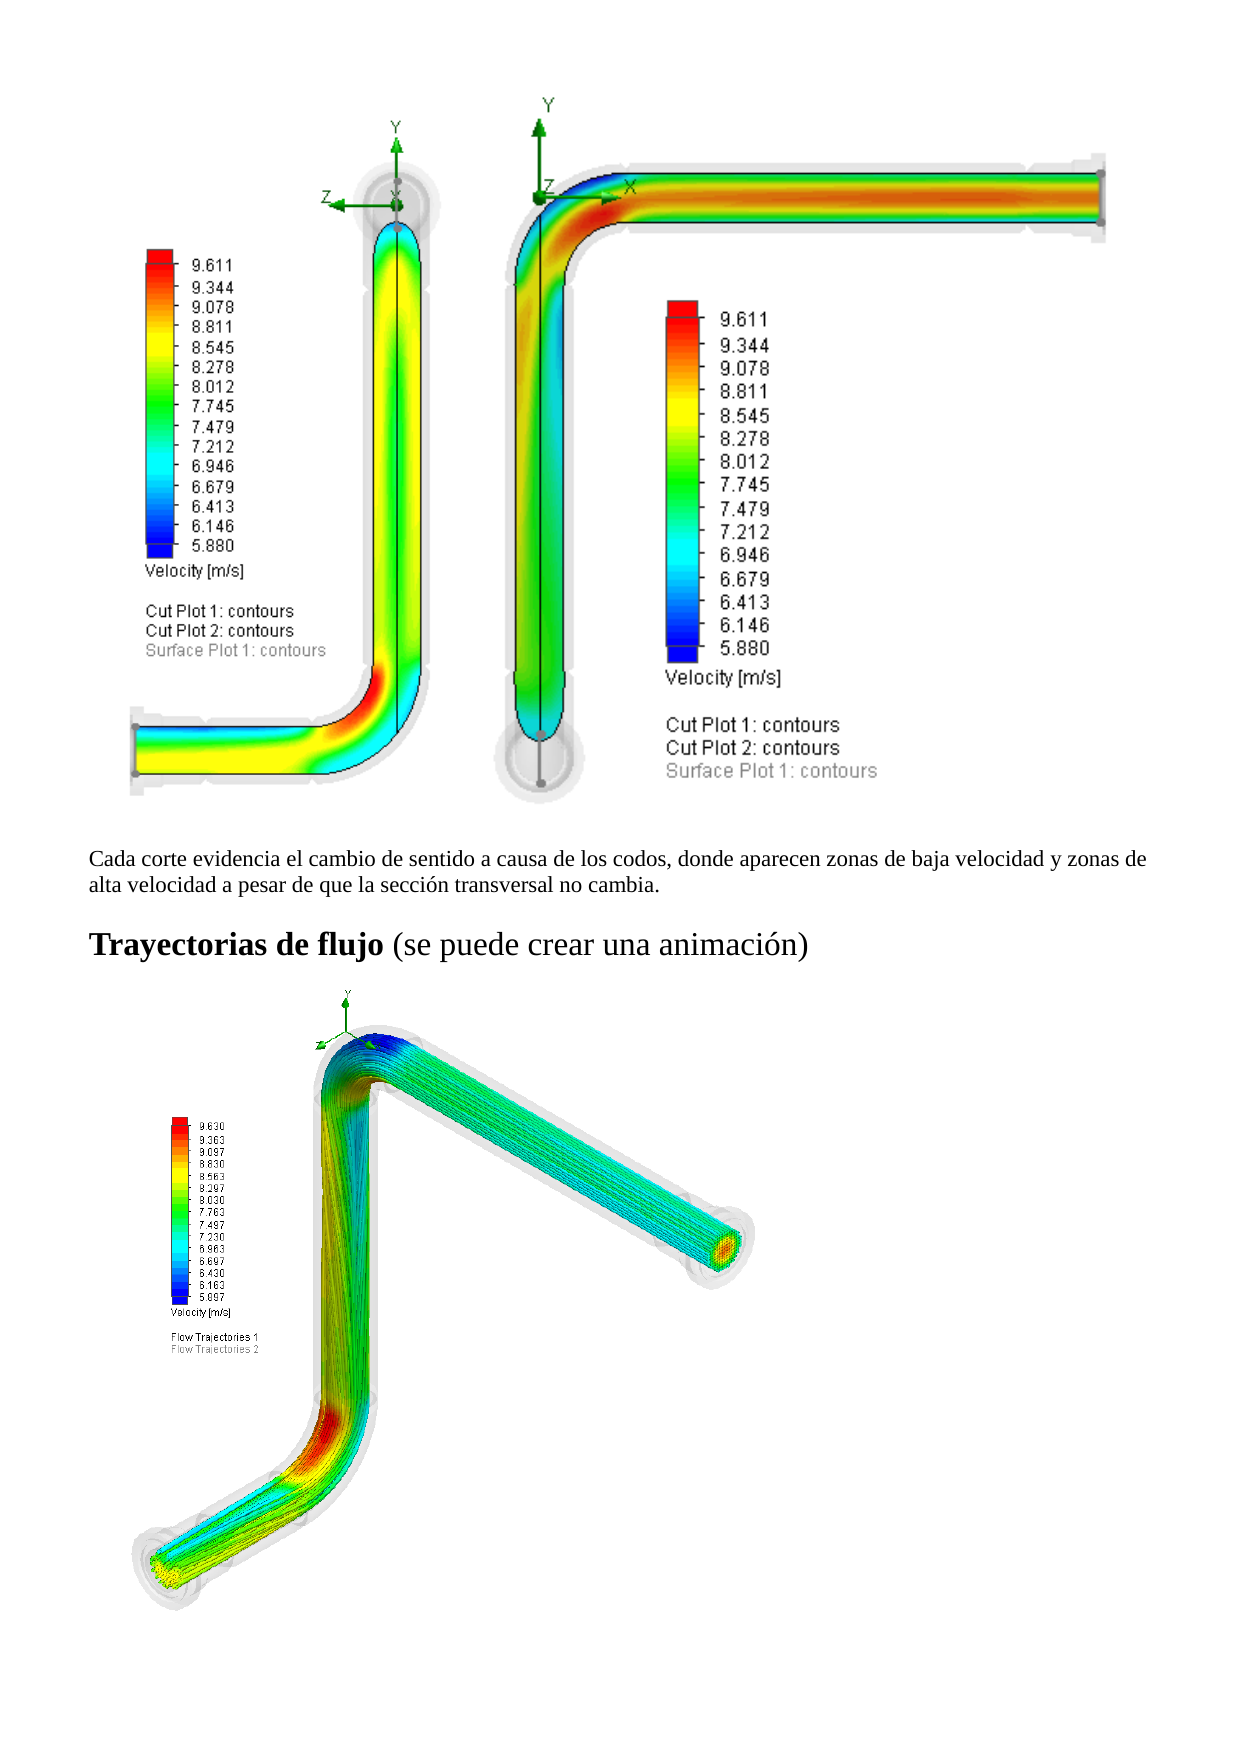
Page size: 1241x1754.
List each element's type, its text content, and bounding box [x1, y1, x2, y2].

text Cada corte evidencia el cambio de sentido a causa de los codos, donde aparecen zonas de baja velocidad y zonas de alta velocidad a pesar de que la sección transversal no cambia. [88, 845, 1152, 897]
picture [471, 88, 1129, 814]
text Trayectorias de flujo (se puede crear una animación) [88, 924, 1152, 962]
picture [88, 988, 764, 1623]
picture [112, 101, 444, 814]
